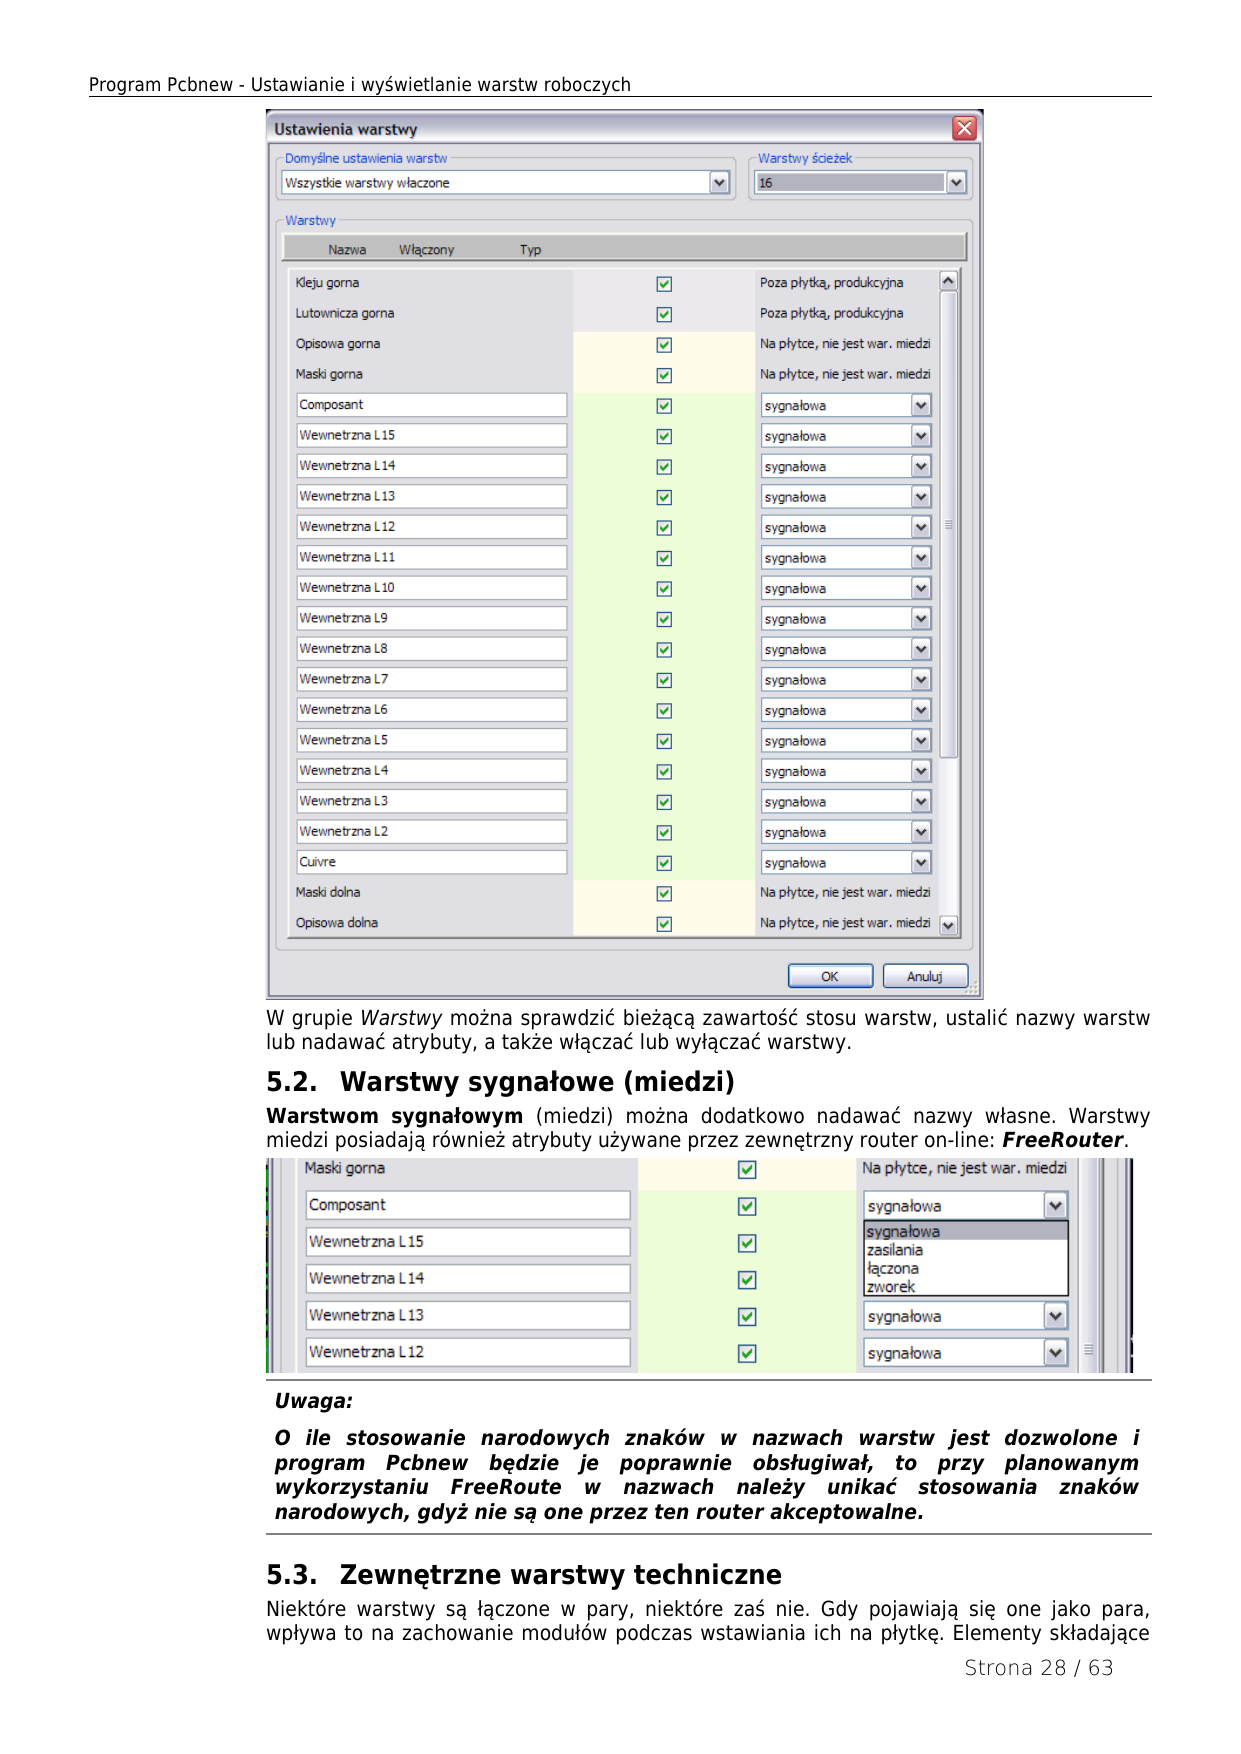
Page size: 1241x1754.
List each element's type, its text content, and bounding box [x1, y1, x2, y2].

text W grupie Warstwy można sprawdzić bieżącą zawartość stosu warstw, ustalić nazwy warstw lub nadawać atrybuty, a także włączać lub wyłączać warstwy. [266, 1006, 1152, 1055]
subtitle Zewnętrzne warstwy techniczne [266, 1559, 1152, 1591]
text O ile stosowanie narodowych znaków w nazwach warstw jest dozwolone i program Pcbnew będzie je poprawnie obsługiwał, to przy planowanym wykorzystaniu FreeRoute w nazwach należy unikać stosowania znaków narodowych, gdyż nie są one przez ten router akceptowalne. [266, 1415, 1152, 1533]
text Niektóre warstwy są łączone w pary, niektóre zaś nie. Gdy pojawiają się one jako para, wpływa to na zachowanie modułów podczas wstawiania ich na płytkę. Elementy składające [266, 1597, 1152, 1646]
picture [265, 109, 984, 1000]
text Uwaga: [266, 1381, 1152, 1414]
picture [265, 1158, 1134, 1373]
text Warstwom sygnałowym (miedzi) można dodatkowo nadawać nazwy własne. Warstwy miedzi posiadają również atrybuty używane przez zewnętrzny router on-line: FreeRouter. [266, 1104, 1152, 1153]
subtitle Warstwy sygnałowe (miedzi) [266, 1066, 1152, 1098]
